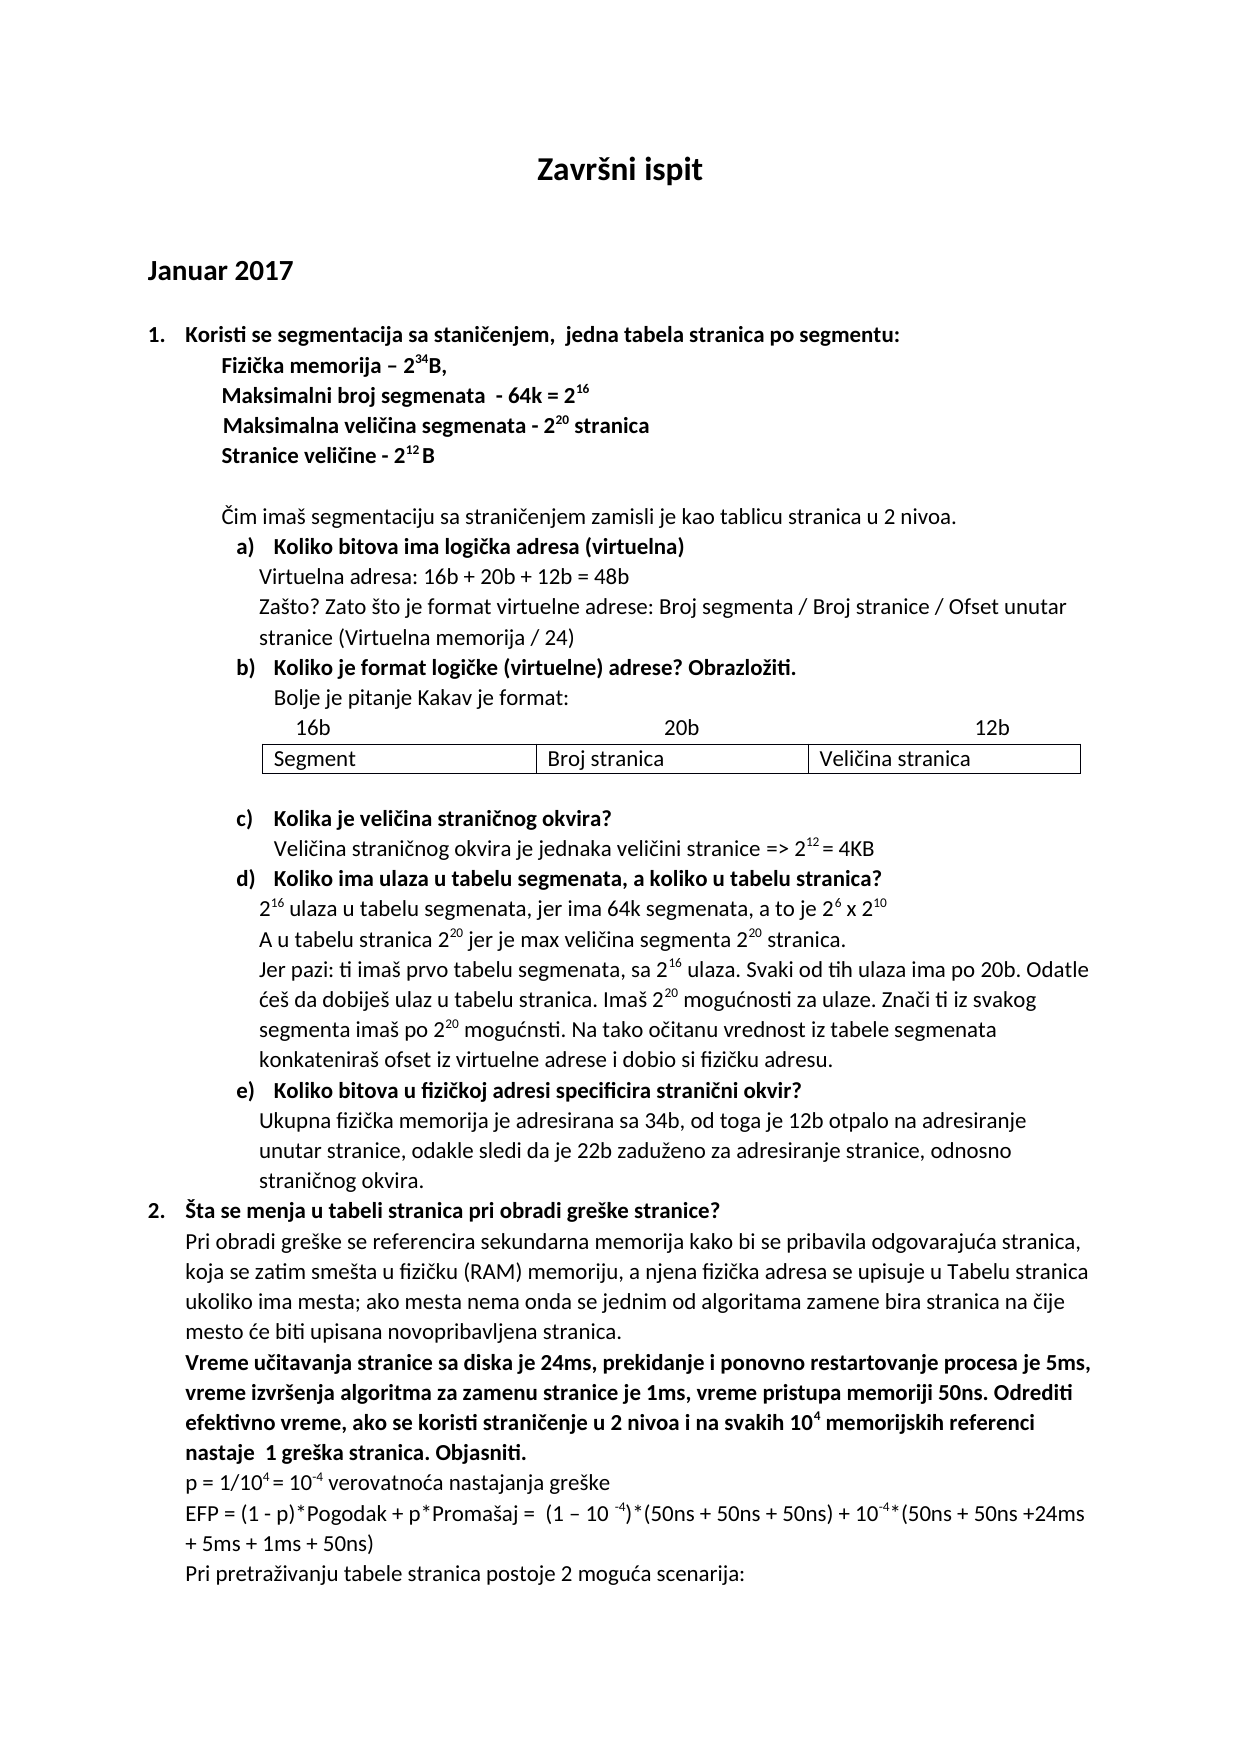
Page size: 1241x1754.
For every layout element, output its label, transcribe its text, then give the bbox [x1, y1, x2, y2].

list Virtuelna adresa: 16b + 20b + 12b = 48b [259, 562, 1093, 590]
list A u tabelu stranica 220 jer je max veličina segmenta 220 stranica. [259, 925, 1093, 953]
list EFP = (1 - p)*Pogodak + p*Promašaj = (1 – 10 -4)*(50ns + 50ns + 50ns) + 10-4*(50ns + 50ns +24ms + 5ms + 1ms + 50ns) [185, 1499, 1093, 1557]
text Stranice veličine - 212 B [148, 441, 1093, 469]
table_header Segment [263, 745, 536, 773]
list Vreme učitavanja stranice sa diska je 24ms, prekidanje i ponovno restartovanje procesa je 5ms, vreme izvršenja algoritma za zamenu stranice je 1ms, vreme pristupa memoriji 50ns. Odrediti efektivno vreme, ako se koristi straničenje u 2 nivoa i na svakih 104 memorijskih referenci nastaje 1 greška stranica. Objasniti. [185, 1348, 1093, 1466]
table_header Veličina stranica [809, 745, 1080, 773]
text Čim imaš segmentaciju sa straničenjem zamisli je kao tablicu stranica u 2 nivoa. [148, 502, 1093, 530]
list p = 1/104 = 10-4 verovatnoća nastajanja greške [185, 1468, 1093, 1496]
list Zašto? Zato što je format virtuelne adrese: Broj segmenta / Broj stranice / Ofset unutar stranice (Virtuelna memorija / 24) [259, 592, 1093, 651]
list Koliko ima ulaza u tabelu segmenata, a koliko u tabelu stranica? [236, 864, 1093, 892]
text Završni ispit [148, 148, 1093, 188]
list Koliko bitova ima logička adresa (virtuelna) [236, 532, 1093, 560]
list Pri obradi greške se referencira sekundarna memorija kako bi se pribavila odgovarajuća stranica, koja se zatim smešta u fizičku (RAM) memoriju, a njena fizička adresa se upisuje u Tabelu stranica ukoliko ima mesta; ako mesta nema onda se jednim od algoritama zamene bira stranica na čije mesto će biti upisana novopribavljena stranica. [185, 1227, 1093, 1345]
list 16b 20b 12b [274, 713, 1093, 741]
list Koliko je format logičke (virtuelne) adrese? Obrazložiti. [236, 653, 1093, 681]
text Maksimalni broj segmenata - 64k = 216 [148, 381, 1093, 409]
list 216 ulaza u tabelu segmenata, jer ima 64k segmenata, a to je 26 x 210 [259, 894, 1093, 922]
list Ukupna fizička memorija je adresirana sa 34b, od toga je 12b otpalo na adresiranje unutar stranice, odakle sledi da je 22b zaduženo za adresiranje stranice, odnosno straničnog okvira. [259, 1106, 1093, 1194]
list Kolika je veličina straničnog okvira? Veličina straničnog okvira je jednaka veličini stranice => 212 = 4KB [236, 804, 1093, 862]
list Pri pretraživanju tabele stranica postoje 2 moguća scenarija: [185, 1559, 1093, 1587]
list Jer pazi: ti imaš prvo tabelu segmenata, sa 216 ulaza. Svaki od tih ulaza ima po 20b. Odatle ćeš da dobiješ ulaz u tabelu stranica. Imaš 220 mogućnosti za ulaze. Znači ti iz svakog segmenta imaš po 220 mogućnsti. Na tako očitanu vrednost iz tabele segmenata konkateniraš ofset iz virtuelne adrese i dobio si fizičku adresu. [259, 955, 1093, 1073]
list Koristi se segmentacija sa staničenjem, jedna tabela stranica po segmentu: [148, 321, 1093, 349]
list Šta se menja u tabeli stranica pri obradi greške stranice? [148, 1197, 1093, 1224]
list Maksimalna veličina segmenata - 220 stranica [223, 411, 1093, 439]
table_header Broj stranica [537, 745, 808, 773]
text Fizička memorija – 234B, [148, 351, 1093, 379]
list Bolje je pitanje Kakav je format: [274, 683, 1093, 711]
list Koliko bitova u fizičkoj adresi specificira stranični okvir? [236, 1076, 1093, 1104]
text Januar 2017 [148, 252, 1093, 288]
